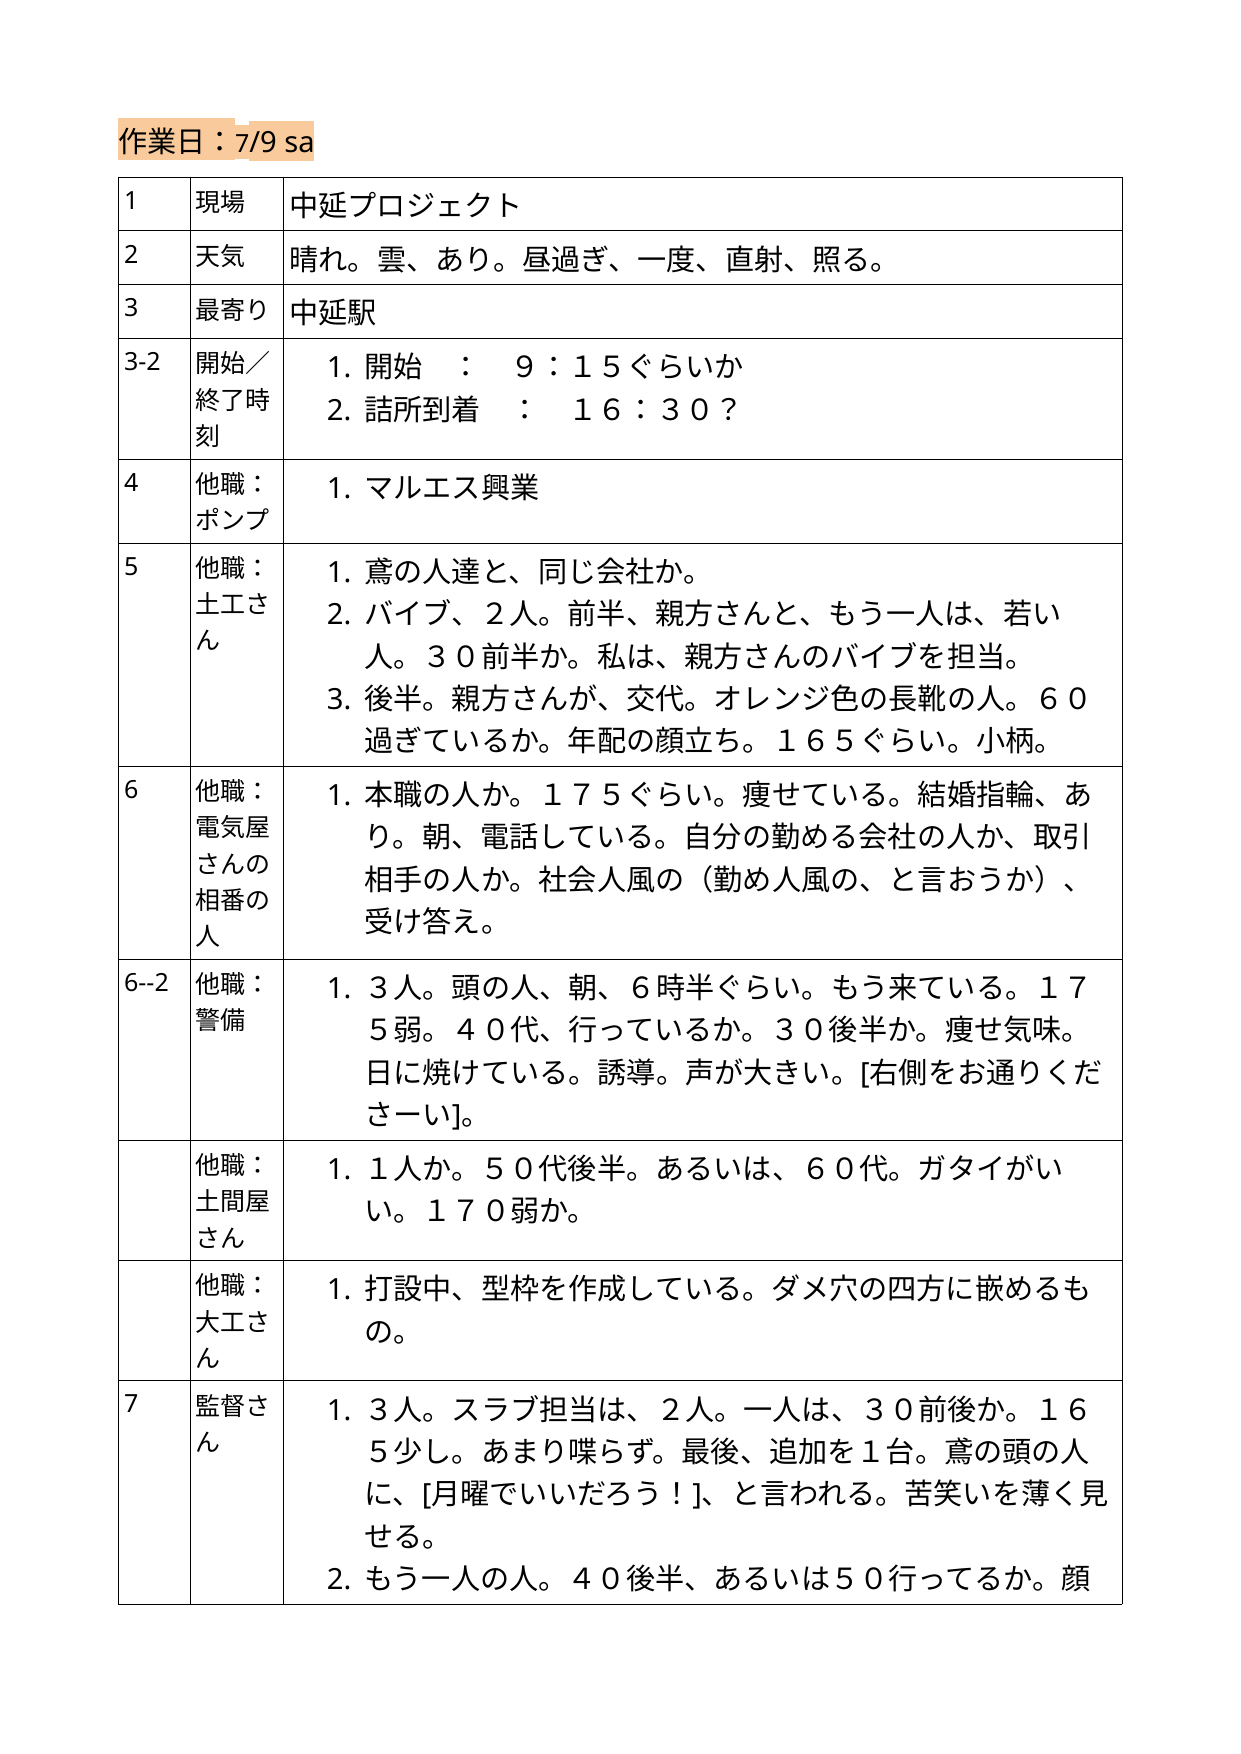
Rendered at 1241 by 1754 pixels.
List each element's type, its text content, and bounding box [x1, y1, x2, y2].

table_cell 晴れ。雲、あり。昼過ぎ、一度、直射、照る。 [284, 231, 1122, 284]
table_cell マルエス興業 [284, 460, 1122, 542]
table_cell 6--2 [119, 960, 190, 1140]
table_cell 7 [119, 1381, 190, 1604]
table_cell 本職の人か。１７５ぐらい。痩せている。結婚指輪、あり。朝、電話している。自分の勤める会社の人か、取引相手の人か。社会人風の（勤め人風の、と言おうか）、受け答え。 [284, 767, 1122, 959]
table_cell [119, 1261, 190, 1380]
table_cell 最寄り [191, 285, 283, 338]
table_cell ３人。頭の人、朝、６時半ぐらい。もう来ている。１７５弱。４０代、行っているか。３０後半か。痩せ気味。日に焼けている。誘導。声が大きい。[右側をお通りくださーい]。 [284, 960, 1122, 1140]
table_cell 鳶の人達と、同じ会社か。 バイブ、２人。前半、親方さんと、もう一人は、若い人。３０前半か。私は、親方さんのバイブを担当。 後半。親方さんが、交代。オレンジ色の長靴の人。６０過ぎているか。年配の顔立ち。１６５ぐらい。小柄。 [284, 544, 1122, 766]
table_cell [119, 1141, 190, 1260]
table_cell 6 [119, 767, 190, 959]
table_cell 他職：警備 [191, 960, 283, 1140]
table_cell 中延駅 [284, 285, 1122, 338]
table_cell 他職：土工さん [191, 544, 283, 766]
text 作業日：7/9 sa [118, 118, 1122, 161]
table_cell 3 [119, 285, 190, 338]
table_cell 他職：大工さん [191, 1261, 283, 1380]
table_cell 3-2 [119, 339, 190, 458]
table_cell １人か。５０代後半。あるいは、６０代。ガタイがいい。１７０弱か。 [284, 1141, 1122, 1260]
table_cell 開始 ： ９：１５ぐらいか 詰所到着 ： １６：３０？ [284, 339, 1122, 458]
table_header 1 [119, 178, 190, 230]
table_cell 5 [119, 544, 190, 766]
table_cell 4 [119, 460, 190, 542]
table_cell 開始／終了時刻 [191, 339, 283, 458]
table_cell 2 [119, 231, 190, 284]
table_cell 他職：土間屋さん [191, 1141, 283, 1260]
table_cell 天気 [191, 231, 283, 284]
table_cell 監督さん [191, 1381, 283, 1604]
table_cell 打設中、型枠を作成している。ダメ穴の四方に嵌めるもの。 [284, 1261, 1122, 1380]
table_header 中延プロジェクト [284, 178, 1122, 230]
table_cell ３人。スラブ担当は、２人。一人は、３０前後か。１６５少し。あまり喋らず。最後、追加を１台。鳶の頭の人に、[月曜でいいだろう！]、と言われる。苦笑いを薄く見せる。 もう一人の人。４０後半、あるいは５０行ってるか。顔 [284, 1381, 1122, 1604]
table_cell 他職：ポンプ [191, 460, 283, 542]
table_header 現場 [191, 178, 283, 230]
table_cell 他職：電気屋さんの相番の人 [191, 767, 283, 959]
